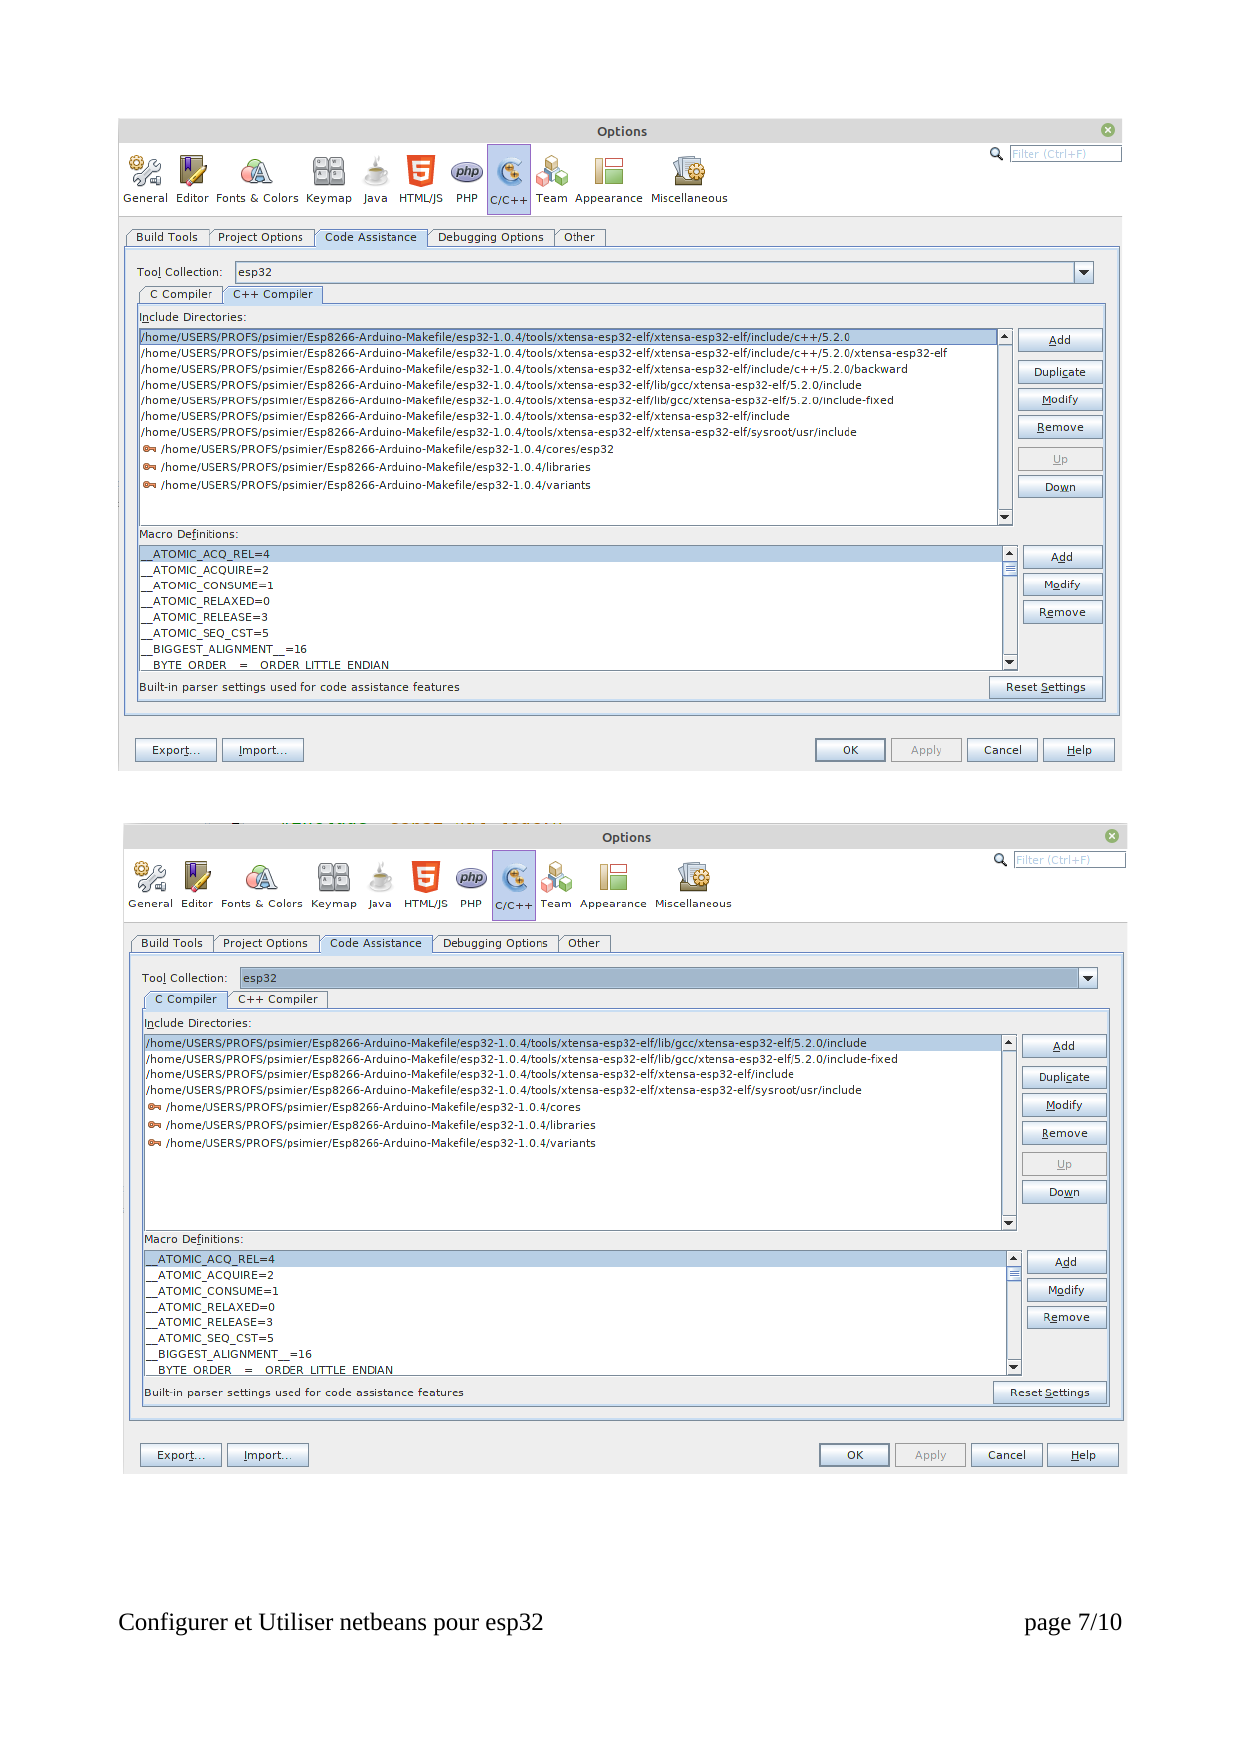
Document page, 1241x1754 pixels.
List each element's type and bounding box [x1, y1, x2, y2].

picture [123, 823, 1128, 1474]
picture [118, 118, 1123, 771]
